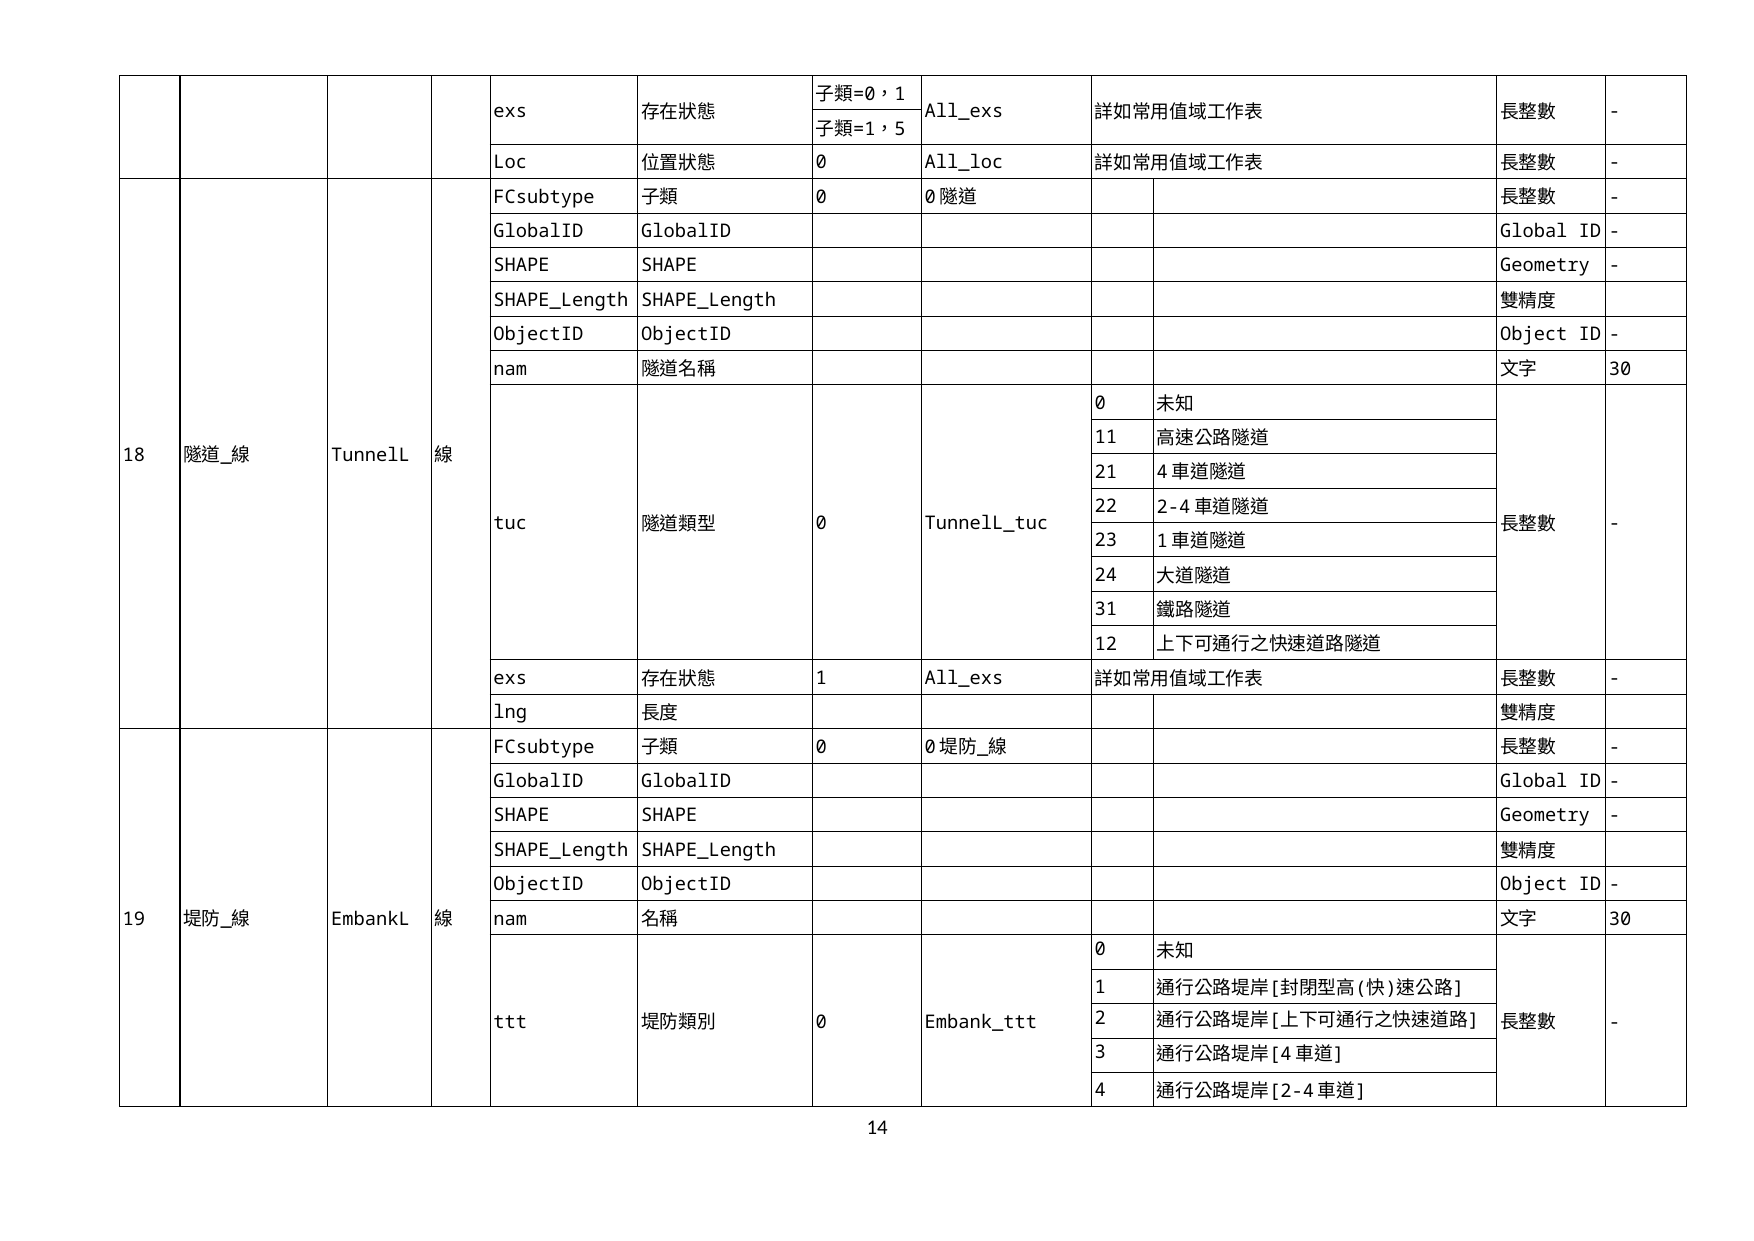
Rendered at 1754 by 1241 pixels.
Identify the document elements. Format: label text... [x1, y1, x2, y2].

table_cell [1154, 901, 1496, 934]
table_cell [1092, 179, 1153, 212]
table_cell 長整數 [1497, 729, 1605, 762]
table_cell SHAPE [638, 798, 812, 831]
table_cell GlobalID [491, 214, 637, 247]
table_cell [120, 76, 179, 178]
table_cell 鐵路隧道 [1154, 592, 1496, 625]
table_cell 隧道名稱 [638, 351, 812, 384]
table_cell 雙精度 [1497, 695, 1605, 728]
table_cell - [1606, 385, 1686, 659]
table_cell 11 [1092, 420, 1153, 453]
table_cell [1154, 179, 1496, 212]
table_cell Embank_ttt [922, 935, 1091, 1106]
table_cell All_loc [922, 145, 1091, 178]
table_cell 1 [1092, 970, 1153, 1003]
table_cell EmbankL [328, 729, 431, 1106]
table_cell Object ID [1497, 867, 1605, 900]
table_cell 子類 [638, 729, 812, 762]
table_cell 線 [432, 179, 490, 728]
table_cell [1154, 282, 1496, 316]
table_cell [922, 832, 1091, 866]
table_cell 0 [1092, 935, 1153, 969]
table_cell [1092, 901, 1153, 934]
table_cell All_exs [922, 660, 1091, 694]
table_cell - [1606, 660, 1686, 694]
table_cell 名稱 [638, 901, 812, 934]
table_cell 高速公路隧道 [1154, 420, 1496, 453]
table_cell [1154, 248, 1496, 281]
table_cell 1車道隧道 [1154, 523, 1496, 556]
table_cell [1092, 695, 1153, 728]
table_cell 存在狀態 [638, 660, 812, 694]
table_cell [813, 248, 921, 281]
table_cell - [1606, 76, 1686, 144]
table_cell 22 [1092, 489, 1153, 522]
table_cell nam [491, 351, 637, 384]
table_cell [328, 76, 431, 178]
table_cell [813, 764, 921, 797]
table_cell 23 [1092, 523, 1153, 556]
table_cell SHAPE [638, 248, 812, 281]
table_cell 12 [1092, 626, 1153, 659]
table_cell 30 [1606, 901, 1686, 934]
table_cell 30 [1606, 351, 1686, 384]
table_cell [1154, 351, 1496, 384]
table_cell ObjectID [638, 867, 812, 900]
table_cell 子類=0，1 [813, 76, 921, 109]
table_cell - [1606, 729, 1686, 762]
table_cell [1154, 317, 1496, 350]
table_cell 詳如常用值域工作表 [1092, 145, 1496, 178]
table_cell FCsubtype [491, 179, 637, 212]
table_cell 通行公路堤岸[上下可通行之快速道路] [1154, 1004, 1496, 1037]
table_cell 位置狀態 [638, 145, 812, 178]
table_cell 21 [1092, 454, 1153, 487]
table_cell 堤防類別 [638, 935, 812, 1106]
table_cell [813, 901, 921, 934]
table_cell 2-4車道隧道 [1154, 489, 1496, 522]
table_cell 長整數 [1497, 179, 1605, 212]
table_cell 0堤防_線 [922, 729, 1091, 762]
table_cell 未知 [1154, 935, 1496, 969]
table_cell [922, 317, 1091, 350]
table_cell - [1606, 179, 1686, 212]
table_cell GlobalID [491, 764, 637, 797]
table_cell [922, 901, 1091, 934]
table_cell [813, 282, 921, 316]
table_cell 0 [813, 935, 921, 1106]
table_cell [432, 76, 490, 178]
table_cell - [1606, 248, 1686, 281]
table_cell [1154, 764, 1496, 797]
table_cell 隧道_線 [181, 179, 327, 728]
table_cell FCsubtype [491, 729, 637, 762]
table_cell SHAPE_Length [491, 282, 637, 316]
table_cell 長整數 [1497, 145, 1605, 178]
table_cell [1154, 832, 1496, 866]
table_cell GlobalID [638, 764, 812, 797]
table_cell exs [491, 76, 637, 144]
table_cell Global ID [1497, 764, 1605, 797]
table_cell [181, 76, 327, 178]
table_cell Global ID [1497, 214, 1605, 247]
table_cell 上下可通行之快速道路隧道 [1154, 626, 1496, 659]
table_cell 詳如常用值域工作表 [1092, 660, 1496, 694]
table_cell 0 [813, 179, 921, 212]
table_cell 18 [120, 179, 179, 728]
table_cell ObjectID [638, 317, 812, 350]
table_cell ObjectID [491, 867, 637, 900]
table_cell GlobalID [638, 214, 812, 247]
table_cell [1092, 832, 1153, 866]
table_cell [813, 832, 921, 866]
table_cell 4車道隧道 [1154, 454, 1496, 487]
table_cell [813, 867, 921, 900]
table_cell 0 [813, 145, 921, 178]
table_cell 雙精度 [1497, 832, 1605, 866]
table_cell 隧道類型 [638, 385, 812, 659]
table_cell 文字 [1497, 901, 1605, 934]
table_cell SHAPE_Length [638, 832, 812, 866]
table_cell [922, 248, 1091, 281]
table_cell 子類 [638, 179, 812, 212]
table_cell 0 [1092, 385, 1153, 419]
table_cell [1154, 798, 1496, 831]
table_cell Loc [491, 145, 637, 178]
table_cell All_exs [922, 76, 1091, 144]
table_cell 通行公路堤岸[封閉型高(快)速公路] [1154, 970, 1496, 1003]
table_cell 長整數 [1497, 385, 1605, 659]
table_cell Geometry [1497, 798, 1605, 831]
table_cell [1092, 764, 1153, 797]
table_cell [1092, 248, 1153, 281]
table_cell 19 [120, 729, 179, 1106]
table_cell [1606, 695, 1686, 728]
table_cell 0 [813, 385, 921, 659]
table_cell [1092, 317, 1153, 350]
table_cell - [1606, 764, 1686, 797]
table_cell Object ID [1497, 317, 1605, 350]
table_cell 長整數 [1497, 660, 1605, 694]
table_cell 存在狀態 [638, 76, 812, 144]
table_cell 2 [1092, 1004, 1153, 1037]
table_cell SHAPE [491, 798, 637, 831]
table_cell 0 [813, 729, 921, 762]
table_cell 通行公路堤岸[4車道] [1154, 1039, 1496, 1072]
table_cell [813, 798, 921, 831]
table_cell 長整數 [1497, 76, 1605, 144]
table_cell [922, 764, 1091, 797]
table_cell [1154, 867, 1496, 900]
table_cell TunnelL_tuc [922, 385, 1091, 659]
table_cell - [1606, 798, 1686, 831]
table_cell [1092, 798, 1153, 831]
table_cell [1092, 867, 1153, 900]
table_cell 31 [1092, 592, 1153, 625]
table_cell SHAPE_Length [491, 832, 637, 866]
table_cell 線 [432, 729, 490, 1106]
table_cell [922, 351, 1091, 384]
table_cell ttt [491, 935, 637, 1106]
table_cell 詳如常用值域工作表 [1092, 76, 1496, 144]
table_cell 3 [1092, 1039, 1153, 1072]
table_cell [1606, 282, 1686, 316]
table_cell 子類=1，5 [813, 110, 921, 144]
table_cell [1092, 214, 1153, 247]
table_cell 0隧道 [922, 179, 1091, 212]
table_cell 雙精度 [1497, 282, 1605, 316]
table_cell [922, 214, 1091, 247]
table_cell [1092, 351, 1153, 384]
table_cell - [1606, 214, 1686, 247]
table_cell [1092, 729, 1153, 762]
table_cell [1092, 282, 1153, 316]
table_cell [813, 351, 921, 384]
table_cell [1606, 832, 1686, 866]
table_cell [922, 798, 1091, 831]
table_cell [1154, 214, 1496, 247]
table_cell [1154, 729, 1496, 762]
table_cell tuc [491, 385, 637, 659]
table_cell 長整數 [1497, 935, 1605, 1106]
table_cell 堤防_線 [181, 729, 327, 1106]
table_cell Geometry [1497, 248, 1605, 281]
table_cell 通行公路堤岸[2-4車道] [1154, 1073, 1496, 1106]
table_cell 未知 [1154, 385, 1496, 419]
table_cell [1154, 695, 1496, 728]
table_cell - [1606, 317, 1686, 350]
table_cell 4 [1092, 1073, 1153, 1106]
table_cell - [1606, 145, 1686, 178]
table_cell 長度 [638, 695, 812, 728]
table_cell [813, 695, 921, 728]
table_cell nam [491, 901, 637, 934]
table_cell SHAPE_Length [638, 282, 812, 316]
table_cell - [1606, 935, 1686, 1106]
table_cell [922, 282, 1091, 316]
table_cell ObjectID [491, 317, 637, 350]
table_cell 1 [813, 660, 921, 694]
table_cell [813, 317, 921, 350]
table_cell lng [491, 695, 637, 728]
table_cell - [1606, 867, 1686, 900]
table_cell exs [491, 660, 637, 694]
table_cell 24 [1092, 557, 1153, 591]
table_cell SHAPE [491, 248, 637, 281]
table_cell [922, 695, 1091, 728]
table_cell 大道隧道 [1154, 557, 1496, 591]
table_cell TunnelL [328, 179, 431, 728]
table_cell 文字 [1497, 351, 1605, 384]
table_cell [813, 214, 921, 247]
table_cell [922, 867, 1091, 900]
